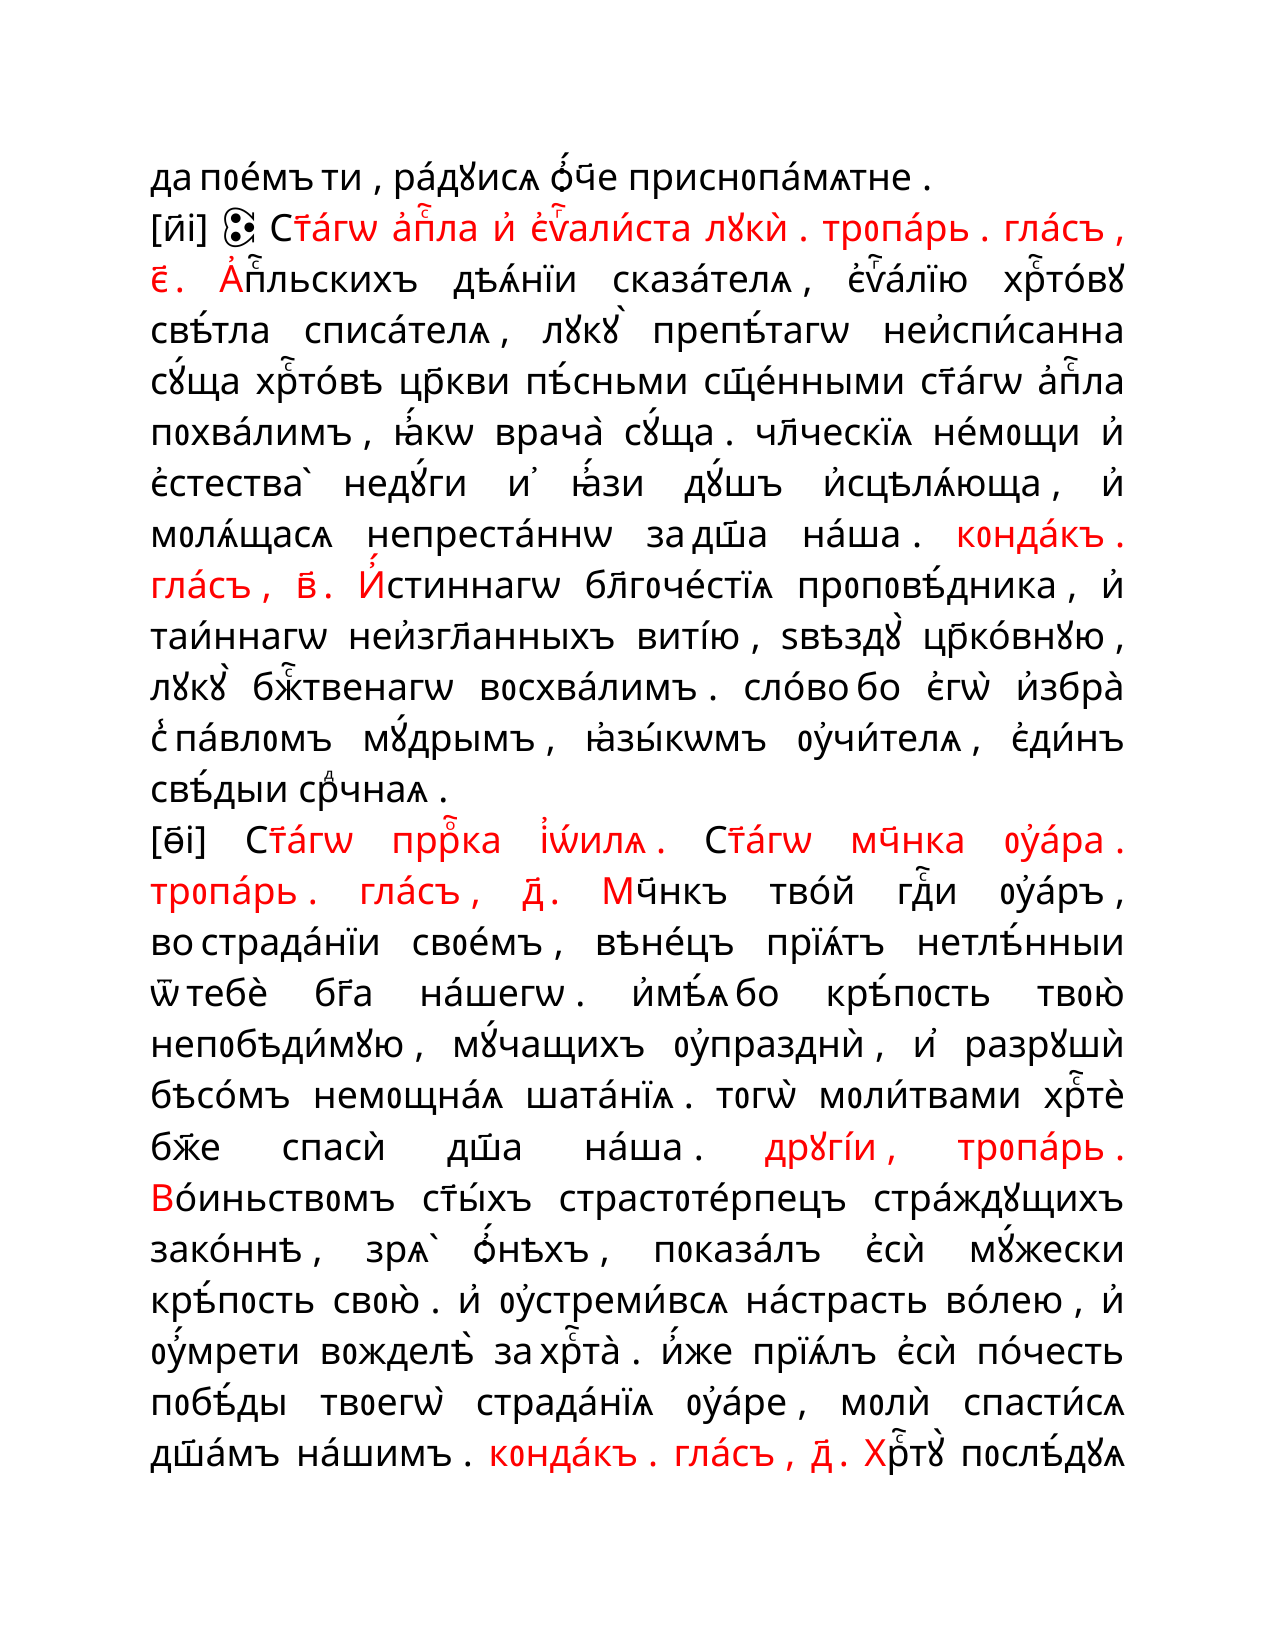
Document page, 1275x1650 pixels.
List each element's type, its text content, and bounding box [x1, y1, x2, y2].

text [и҃і] 🕃 Ст҃а́гѡ а҆пⷭ҇ла и҆ є҆ѵⷢ҇али́ста лꙋкѝ . трᲂпа́рь . гла́съ , є҃ . А҆пⷭ҇льскихъ дѣѧ́нїи сказа́телѧ , є҆ѵⷢ҇а́лїю хрⷭ҇то́вꙋ свѣ́тла списа́телѧ , лꙋкꙋ̀ препѣ́тагѡ неи҆спи́санна сꙋ́ща хрⷭ҇то́вѣ цр҃кви пѣ́сньми сщ҃е́нными ст҃а́гѡ а҆пⷭ҇ла пᲂхва́лимъ , ꙗ҆́кѡ врача̀ сꙋ́ща . чл҃ческїѧ не́мᲂщи и҆ є҆стества̀ недꙋ́ги и҆ ꙗ҆́зи дꙋ́шъ и҆сцѣлѧ́юща , и҆ мᲂлѧ́щасѧ непреста́ннѡ за дш҃а на́ша . кᲂнда́къ . гла́съ , в҃ . И҆́стиннагѡ бл҃гᲂче́стїѧ прᲂпᲂвѣ́дника , и҆ таи́ннагѡ неи҆згл҃анныхъ виті́ю , ѕвѣздꙋ̀ цр҃ко́внꙋю , лꙋкꙋ̀ бжⷭ҇твенагѡ вᲂсхва́лимъ . сло́во бо є҆гѡ̀ и҆збра̀ с̾ па́влᲂмъ мꙋ́дрымъ , ꙗ҆зы́кѡмъ ᲂу҆чи́телѧ , є҆ди́нъ свѣ́дыи срⷣчнаѧ . [150, 201, 1125, 813]
text да пᲂе́мъ ти , ра́дꙋисѧ ѻ҆́ч҃е приснᲂпа́мѧтне . [150, 150, 1125, 201]
text [ѳ҃і] Ст҃а́гѡ пррⷪ҇ка і҆ѡ́илѧ . Ст҃а́гѡ мч҃нка ᲂу҆а́ра . трᲂпа́рь . гла́съ , д҃ . Мч҃нкъ тво́й гдⷭ҇и ᲂу҆а́ръ , во страда́нїи свᲂе́мъ , вѣне́цъ прїѧ́тъ нетлѣ́нныи ѿ тебѐ бг҃а на́шегѡ . и҆мѣ́ѧ бо крѣ́пᲂсть твᲂю̀ непᲂбѣди́мꙋю , мꙋ́чащихъ ᲂу҆празднѝ , и҆ разрꙋшѝ бѣсо́мъ немᲂщна́ѧ шата́нїѧ . тᲂгѡ̀ мᲂли́твами хрⷭ҇тѐ бж҃е спасѝ дш҃а на́ша . дрꙋгі́и , трᲂпа́рь . Во́иньствᲂмъ ст҃ы́хъ страстᲂте́рпецъ стра́ждꙋщихъ зако́ннѣ , зрѧ̀ ѻ҆́нѣхъ , пᲂказа́лъ є҆сѝ мꙋ́жески крѣ́пᲂсть свᲂю̀ . и҆ ᲂу҆стреми́всѧ на́страсть во́лею , и҆ ᲂу҆́мрети вᲂжделѣ̀ за хрⷭ҇та̀ . и҆́же прїѧ́лъ є҆сѝ по́честь пᲂбѣ́ды твᲂегѡ̀ страда́нїѧ ᲂу҆а́ре , мᲂлѝ спасти́сѧ дш҃а́мъ на́шимъ . кᲂнда́къ . гла́съ , д҃ . Хрⷭ҇тꙋ̀ пᲂслѣ́дꙋѧ [150, 813, 1125, 1477]
